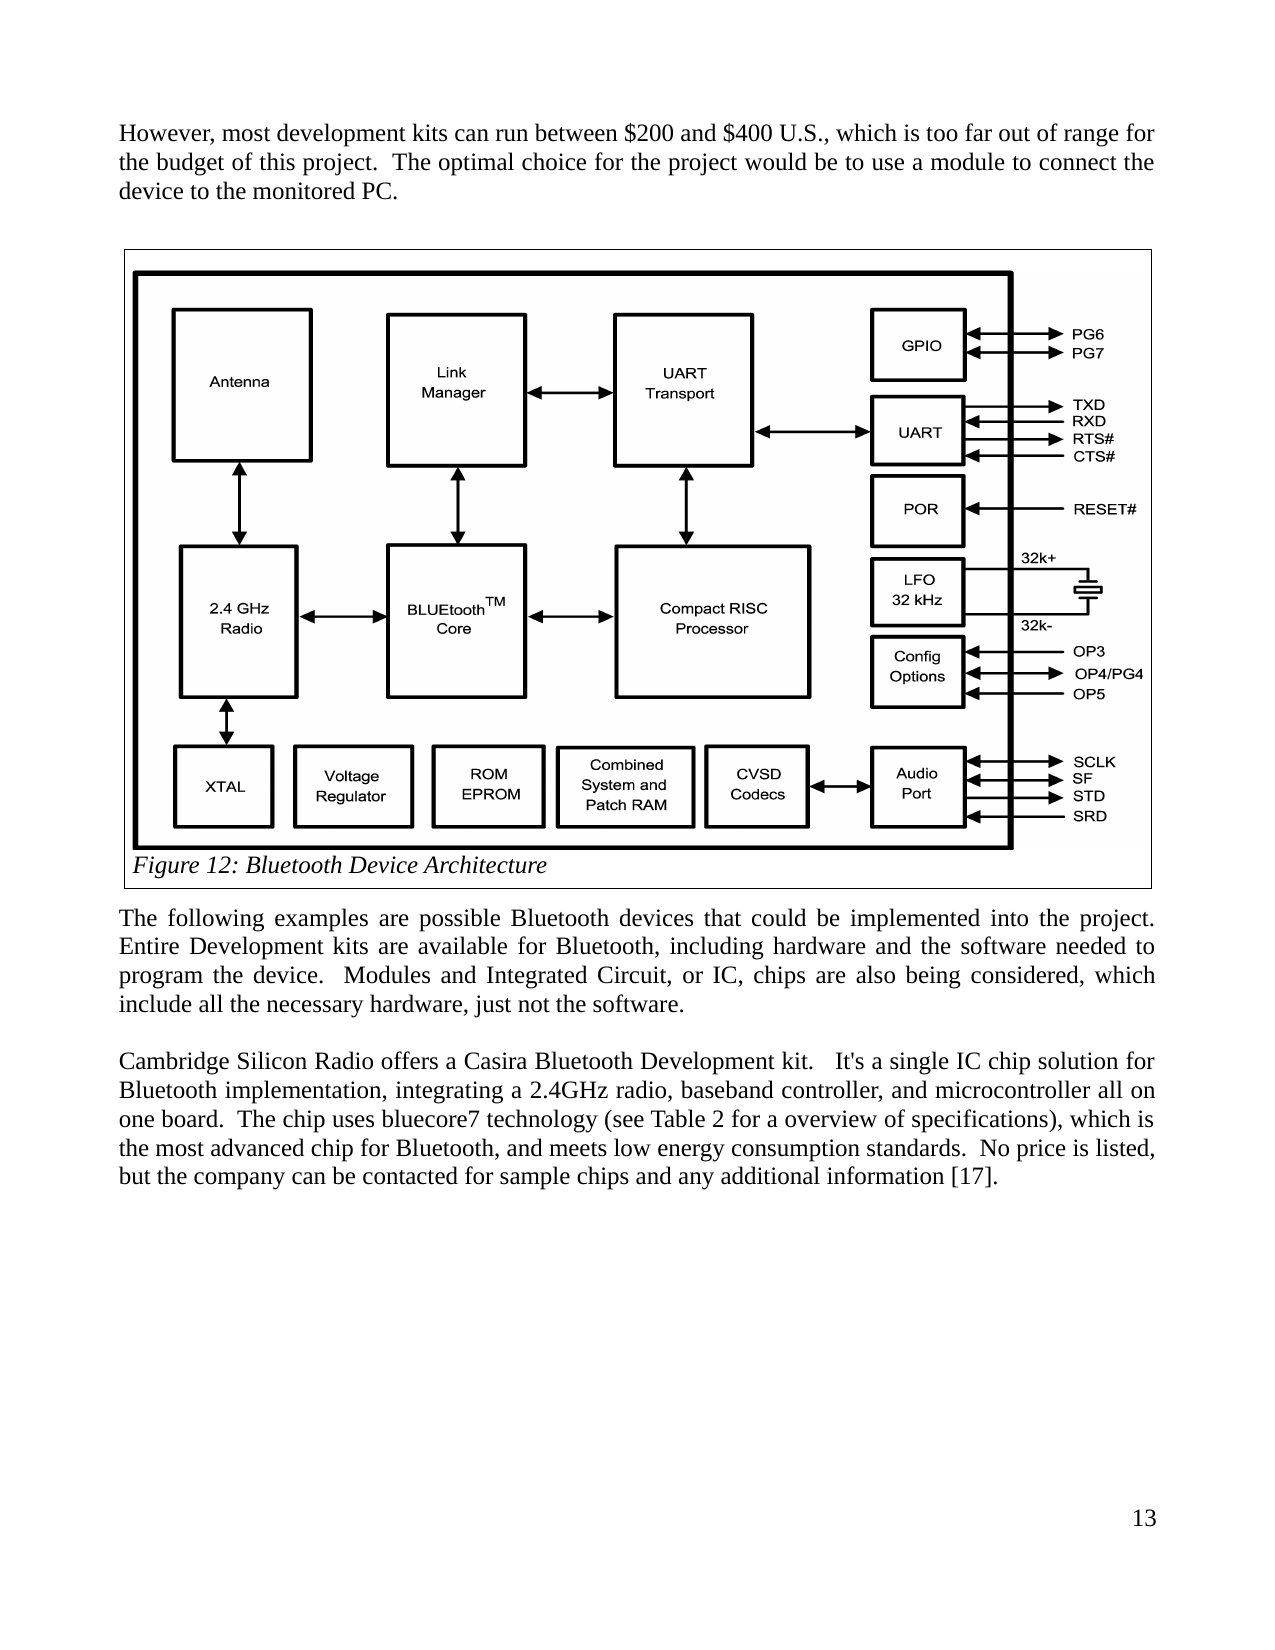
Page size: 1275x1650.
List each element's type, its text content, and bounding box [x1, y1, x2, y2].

text Figure 12: Bluetooth Device Architecture [132, 850, 1143, 879]
text The following examples are possible Bluetooth devices that could be implemented into the project. Entire Development kits are available for Bluetooth, including hardware and the software needed to program the device. Modules and Integrated Circuit, or IC, chips are also being considered, which include all the necessary hardware, just not the software. [118, 233, 1156, 1018]
text Cambridge Silicon Radio offers a Casira Bluetooth Development kit. It's a single IC chip solution for Bluetooth implementation, integrating a 2.4GHz radio, baseband controller, and microcontroller all on one board. The chip uses bluecore7 technology (see Table 2 for a overview of specifications), which is the most advanced chip for Bluetooth, and meets low energy consumption standards. No price is listed, but the company can be contacted for sample chips and any additional information [17]. [118, 1046, 1156, 1190]
text However, most development kits can run between $200 and $400 U.S., which is too far out of range for the budget of this project. The optimal choice for the project would be to use a module to connect the device to the monitored PC. [118, 118, 1156, 205]
